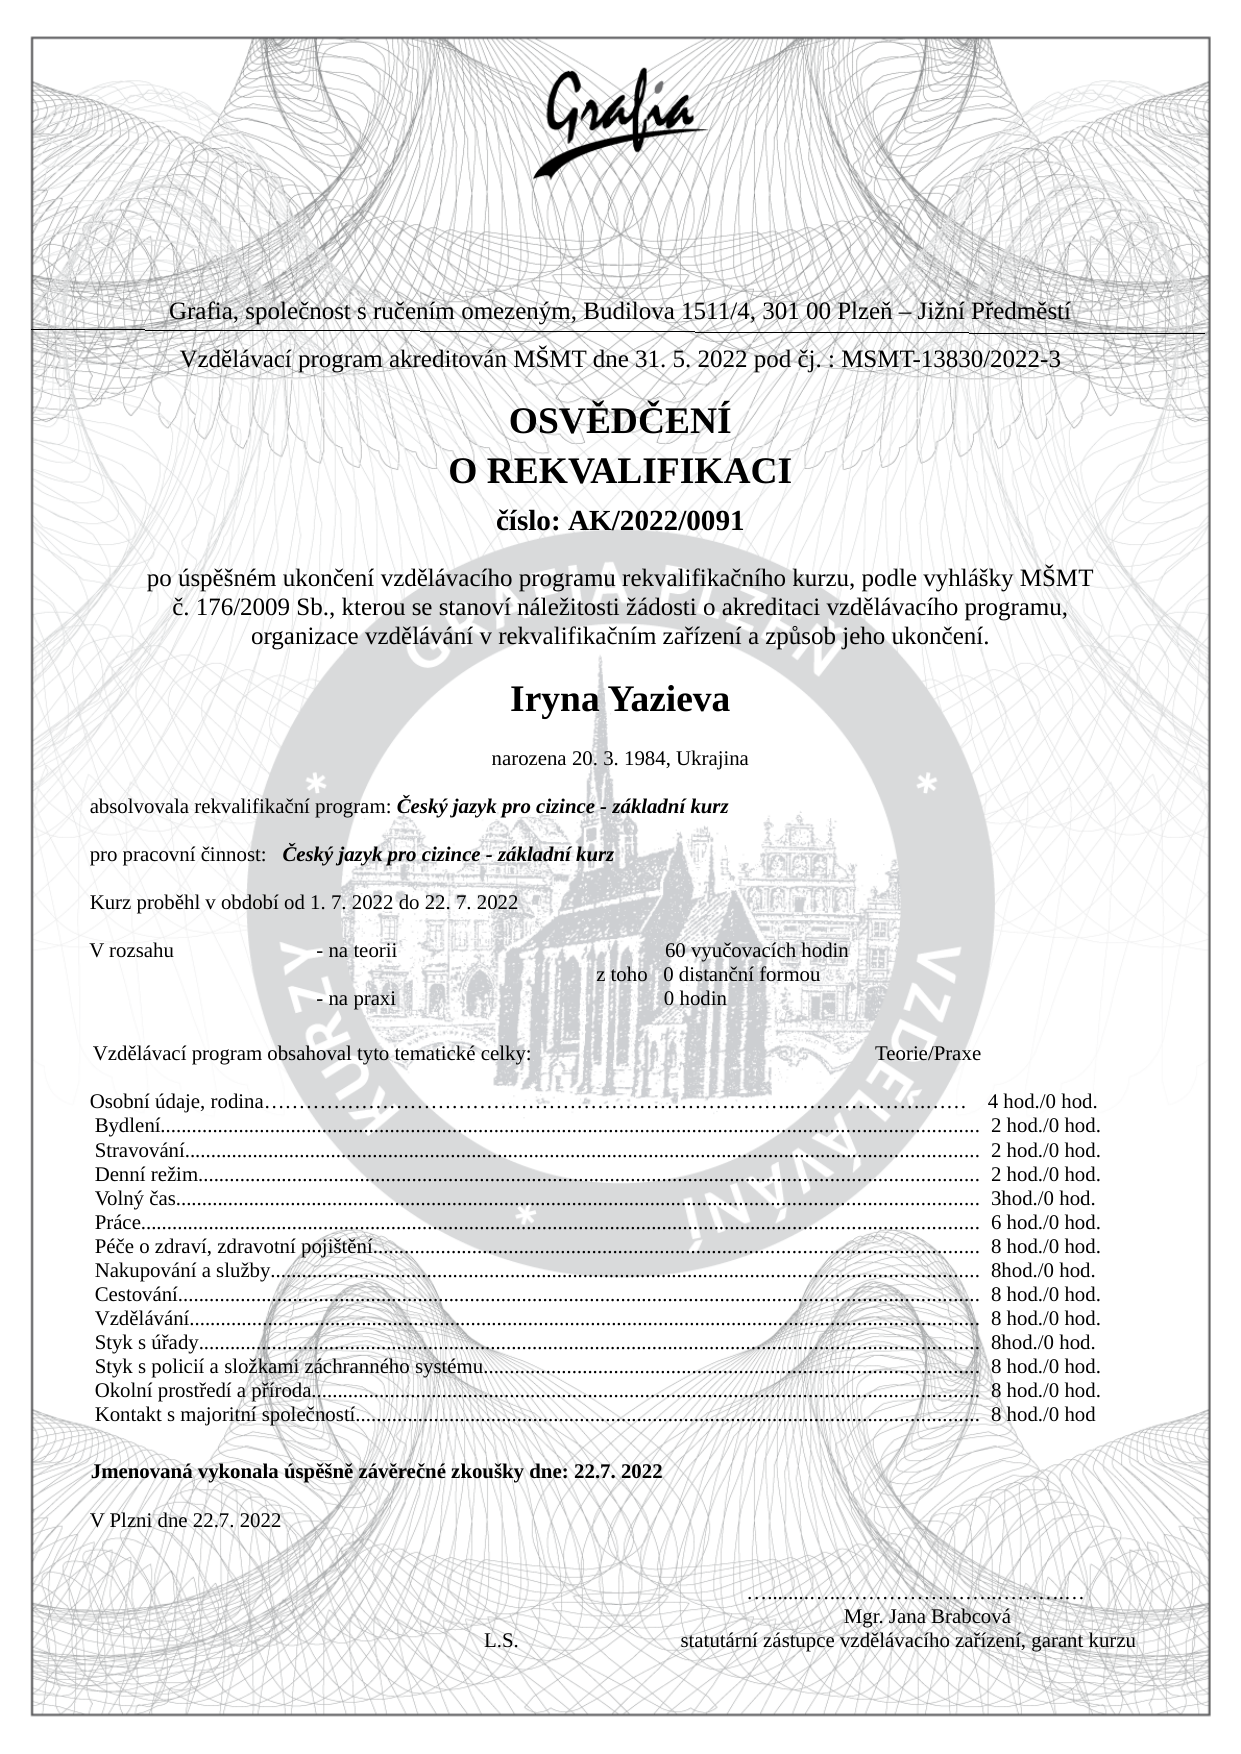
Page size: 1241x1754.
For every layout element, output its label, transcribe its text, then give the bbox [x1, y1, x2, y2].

text absolvovala rekvalifikační program: Český jazyk pro cizince - základní kurz [0, 794, 1240, 818]
text Osobní údaje, rodina…………………………………………………………………..……………….…… 4 hod./0 hod. [0, 1089, 1240, 1113]
text Styk s policií a složkami záchranného systému 8 hod./0 hod. [94, 1354, 1240, 1378]
text Mgr. Jana Brabcová [0, 1604, 1240, 1628]
text Bydlení 2 hod./0 hod. [94, 1113, 1240, 1137]
text Péče o zdraví, zdravotní pojištění 8 hod./0 hod. [94, 1234, 1240, 1258]
text z toho 0 distanční formou [0, 962, 1240, 986]
text Iryna Yazieva [0, 676, 1240, 719]
text L.S. statutární zástupce vzdělávacího zařízení, garant kurzu [0, 1628, 1240, 1652]
text …........…..…………………..……….… [0, 1580, 1240, 1604]
text Okolní prostředí a příroda 8 hod./0 hod. [94, 1378, 1240, 1402]
text Grafia, společnost s ručením omezeným, Budilova 1511/4, 301 00 Plzeň – Jižní Předměstí [0, 296, 1240, 325]
text pro pracovní činnost: Český jazyk pro cizince - základní kurz [0, 842, 1240, 866]
text Práce 6 hod./0 hod. [94, 1210, 1240, 1234]
picture [0, 0, 1241, 1754]
text po úspěšném ukončení vzdělávacího programu rekvalifikačního kurzu, podle vyhlášky MŠMT [0, 563, 1240, 592]
text O REKVALIFIKACI [0, 448, 1240, 491]
text organizace vzdělávání v rekvalifikačním zařízení a způsob jeho ukončení. [0, 621, 1240, 650]
text Volný čas 3hod./0 hod. [94, 1186, 1240, 1210]
text Stravování 2 hod./0 hod. [94, 1137, 1240, 1162]
text Kontakt s majoritní společností 8 hod./0 hod [94, 1402, 1240, 1426]
text Denní režim 2 hod./0 hod. [94, 1162, 1240, 1186]
text Vzdělávání 8 hod./0 hod. [94, 1306, 1240, 1330]
text Nakupování a služby 8hod./0 hod. [94, 1258, 1240, 1282]
text narozena 20. 3. 1984, Ukrajina [0, 746, 1240, 769]
text č. 176/2009 Sb., kterou se stanoví náležitosti žádosti o akreditaci vzdělávacího programu, [0, 592, 1240, 621]
text číslo: AK/2022/0091 [0, 503, 1240, 537]
text Vzdělávací program akreditován MŠMT dne 31. 5. 2022 pod čj. : MSMT-13830/2022-3 [0, 344, 1240, 373]
text Cestování 8 hod./0 hod. [94, 1282, 1240, 1306]
text OSVĚDČENÍ [0, 399, 1240, 442]
text V rozsahu - na teorii 60 vyučovacích hodin [0, 938, 1240, 962]
text Jmenovaná vykonala úspěšně závěrečné zkoušky dne: 22.7. 2022 [0, 1455, 1240, 1484]
text Vzdělávací program obsahoval tyto tematické celky: Teorie/Praxe [0, 1037, 1240, 1065]
text Styk s úřady 8hod./0 hod. [94, 1330, 1240, 1354]
text - na praxi 0 hodin [0, 986, 1240, 1010]
text Kurz proběhl v období od 1. 7. 2022 do 22. 7. 2022 [0, 890, 1240, 914]
text V Plzni dne 22.7. 2022 [0, 1508, 1240, 1532]
